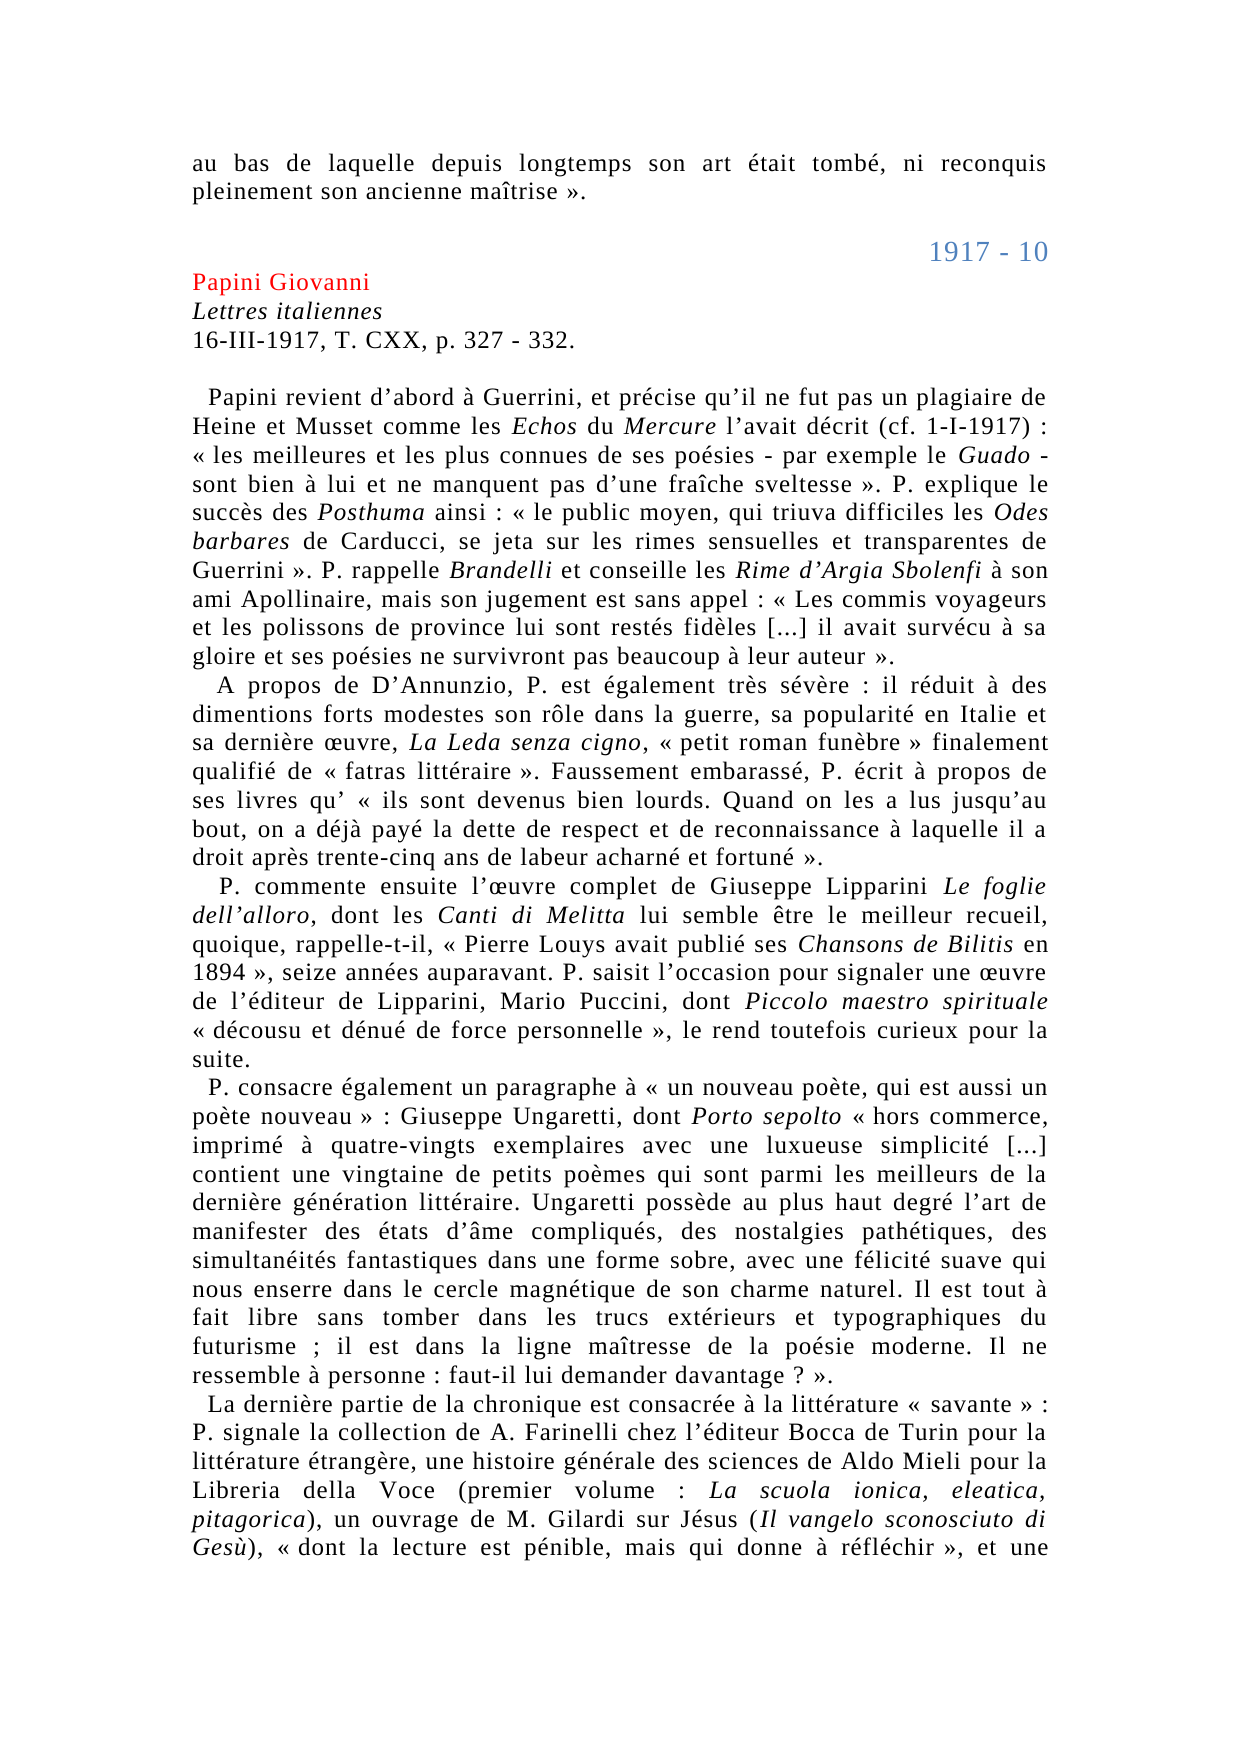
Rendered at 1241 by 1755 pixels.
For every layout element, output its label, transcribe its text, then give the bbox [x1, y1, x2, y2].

text A propos de D’Annunzio, P. est également très sévère : il réduit à des dimentions forts modestes son rôle dans la guerre, sa popularité en Italie et sa dernière œuvre, La Leda senza cigno, « petit roman funèbre » finalement qualifié de « fatras littéraire ». Faussement embarassé, P. écrit à propos de ses livres qu’ « ils sont devenus bien lourds. Quand on les a lus jusqu’au bout, on a déjà payé la dette de respect et de reconnaissance à laquelle il a droit après trente-cinq ans de labeur acharné et fortuné ». [192, 670, 1048, 871]
text Lettres italiennes [192, 296, 1048, 325]
text P. consacre également un paragraphe à « un nouveau poète, qui est aussi un poète nouveau » : Giuseppe Ungaretti, dont Porto sepolto « hors commerce, imprimé à quatre-vingts exemplaires avec une luxueuse simplicité [...] contient une vingtaine de petits poèmes qui sont parmi les meilleurs de la dernière génération littéraire. Ungaretti possède au plus haut degré l’art de manifester des états d’âme compliqués, des nostalgies pathétiques, des simultanéités fantastiques dans une forme sobre, avec une félicité suave qui nous enserre dans le cercle magnétique de son charme naturel. Il est tout à fait libre sans tomber dans les trucs extérieurs et typographiques du futurisme ; il est dans la ligne maîtresse de la poésie moderne. Il ne ressemble à personne : faut-il lui demander davantage ? ». [192, 1072, 1048, 1389]
text au bas de laquelle depuis longtemps son art était tombé, ni reconquis pleinement son ancienne maîtrise ». [192, 148, 1048, 205]
text P. commente ensuite l’œuvre complet de Giuseppe Lipparini Le foglie dell’alloro, dont les Canti di Melitta lui semble être le meilleur recueil, quoique, rappelle-t-il, « Pierre Louys avait publié ses Chansons de Bilitis en 1894 », seize années auparavant. P. saisit l’occasion pour signaler une œuvre de l’éditeur de Lipparini, Mario Puccini, dont Piccolo maestro spirituale « décousu et dénué de force personnelle », le rend toutefois curieux pour la suite. [192, 871, 1048, 1072]
text Papini revient d’abord à Guerrini, et précise qu’il ne fut pas un plagiaire de Heine et Musset comme les Echos du Mercure l’avait décrit (cf. 1-I-1917) : « les meilleures et les plus connues de ses poésies - par exemple le Guado - sont bien à lui et ne manquent pas d’une fraîche sveltesse ». P. explique le succès des Posthuma ainsi : « le public moyen, qui triuva difficiles les Odes barbares de Carducci, se jeta sur les rimes sensuelles et transparentes de Guerrini ». P. rappelle Brandelli et conseille les Rime d’Argia Sbolenfi à son ami Apollinaire, mais son jugement est sans appel : « Les commis voyageurs et les polissons de province lui sont restés fidèles [...] il avait survécu à sa gloire et ses poésies ne survivront pas beaucoup à leur auteur ». [192, 382, 1048, 670]
text 16-III-1917, T. CXX, p. 327 - 332. [192, 325, 1048, 354]
text Papini Giovanni [192, 267, 1048, 296]
text La dernière partie de la chronique est consacrée à la littérature « savante » : P. signale la collection de A. Farinelli chez l’éditeur Bocca de Turin pour la littérature étrangère, une histoire générale des sciences de Aldo Mieli pour la Libreria della Voce (premier volume : La scuola ionica, eleatica, pitagorica), un ouvrage de M. Gilardi sur Jésus (Il vangelo sconosciuto di Gesù), « dont la lecture est pénible, mais qui donne à réfléchir », et une [192, 1389, 1048, 1561]
subtitle 1917 - 10 [192, 234, 1048, 267]
